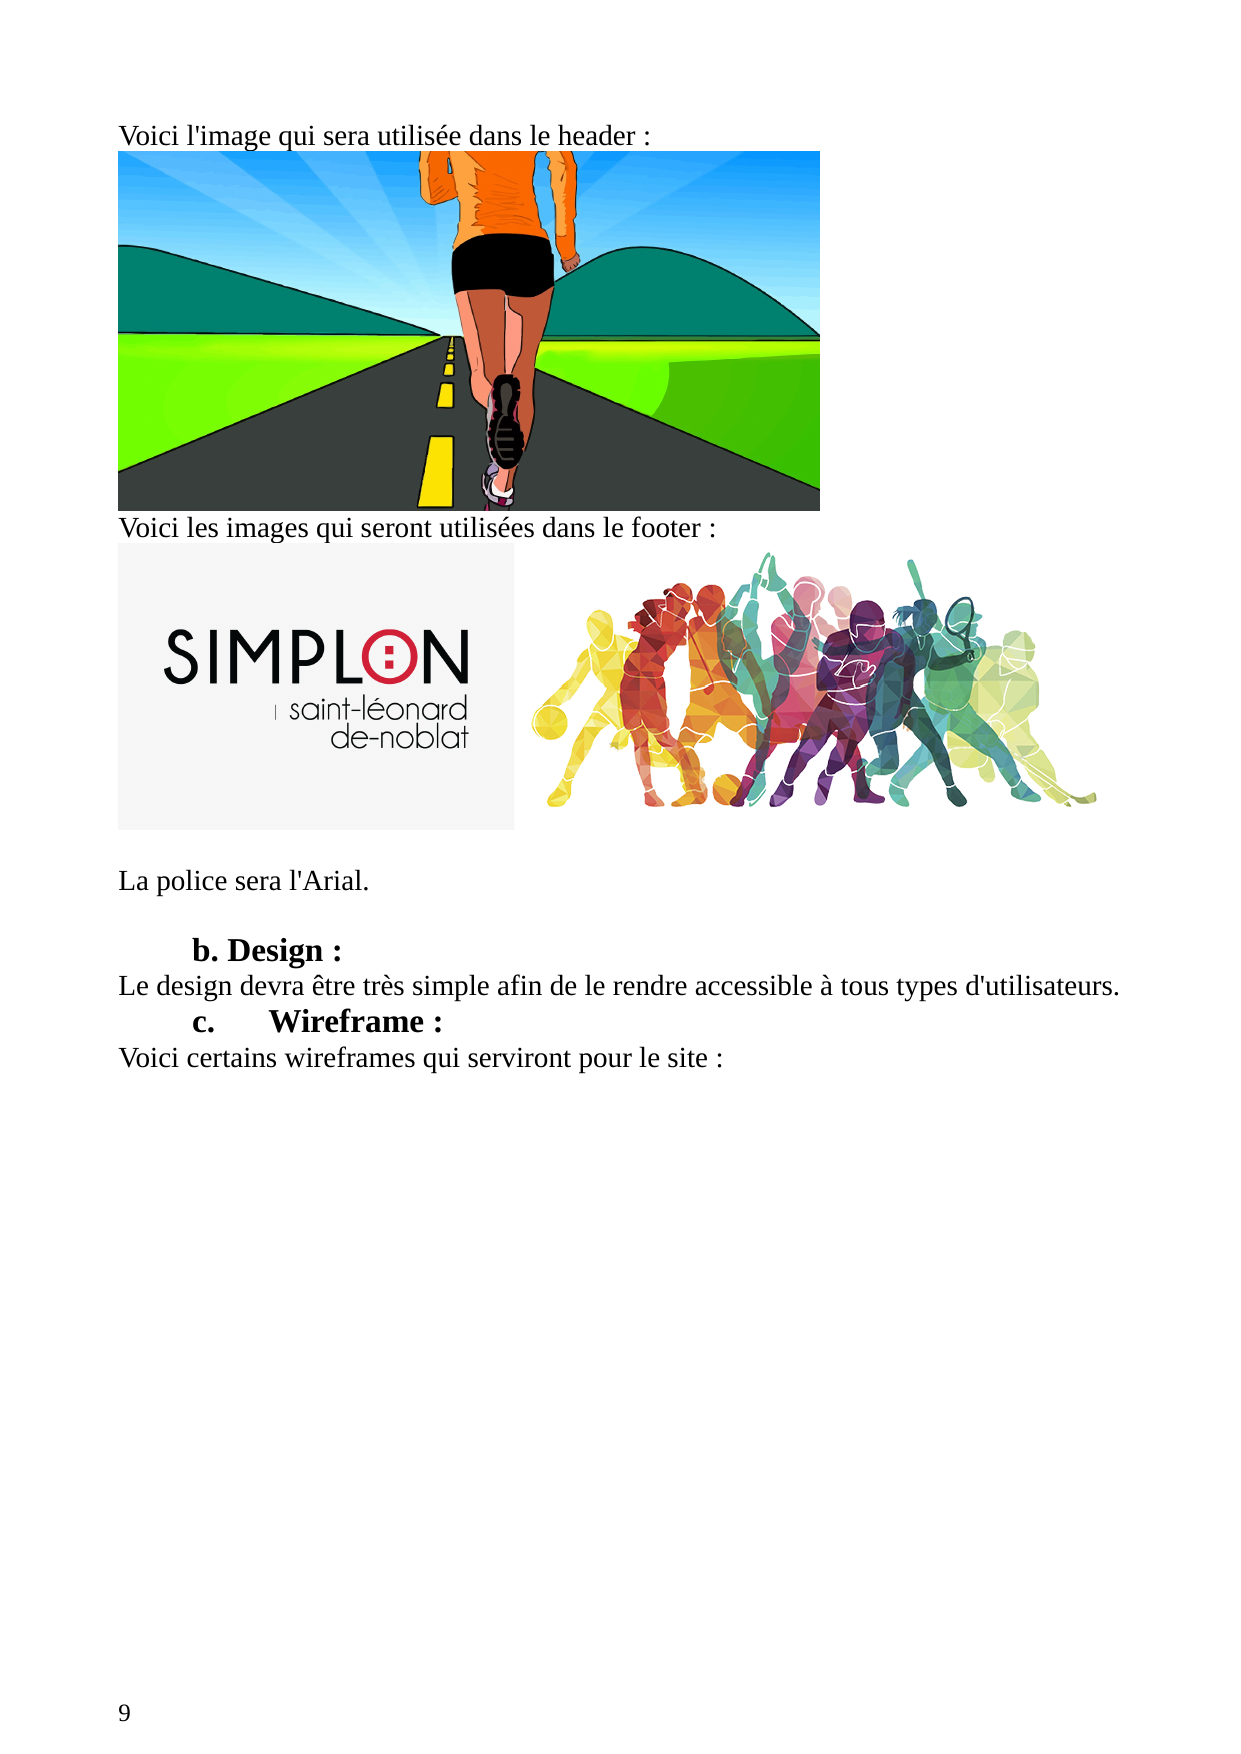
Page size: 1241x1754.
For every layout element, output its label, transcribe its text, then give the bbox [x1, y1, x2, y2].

picture [118, 543, 1113, 830]
text La police sera l'Arial. [118, 863, 1122, 896]
list Wireframe : [118, 1002, 1122, 1040]
text b. Design : [118, 930, 1122, 968]
text Le design devra être très simple afin de le rendre accessible à tous types d'utilisateurs. [118, 968, 1122, 1002]
text Voici l'image qui sera utilisée dans le header : [118, 118, 1122, 510]
picture [118, 151, 820, 511]
text Voici les images qui seront utilisées dans le footer : [118, 510, 1122, 544]
text Voici certains wireframes qui serviront pour le site : [118, 1040, 1122, 1073]
